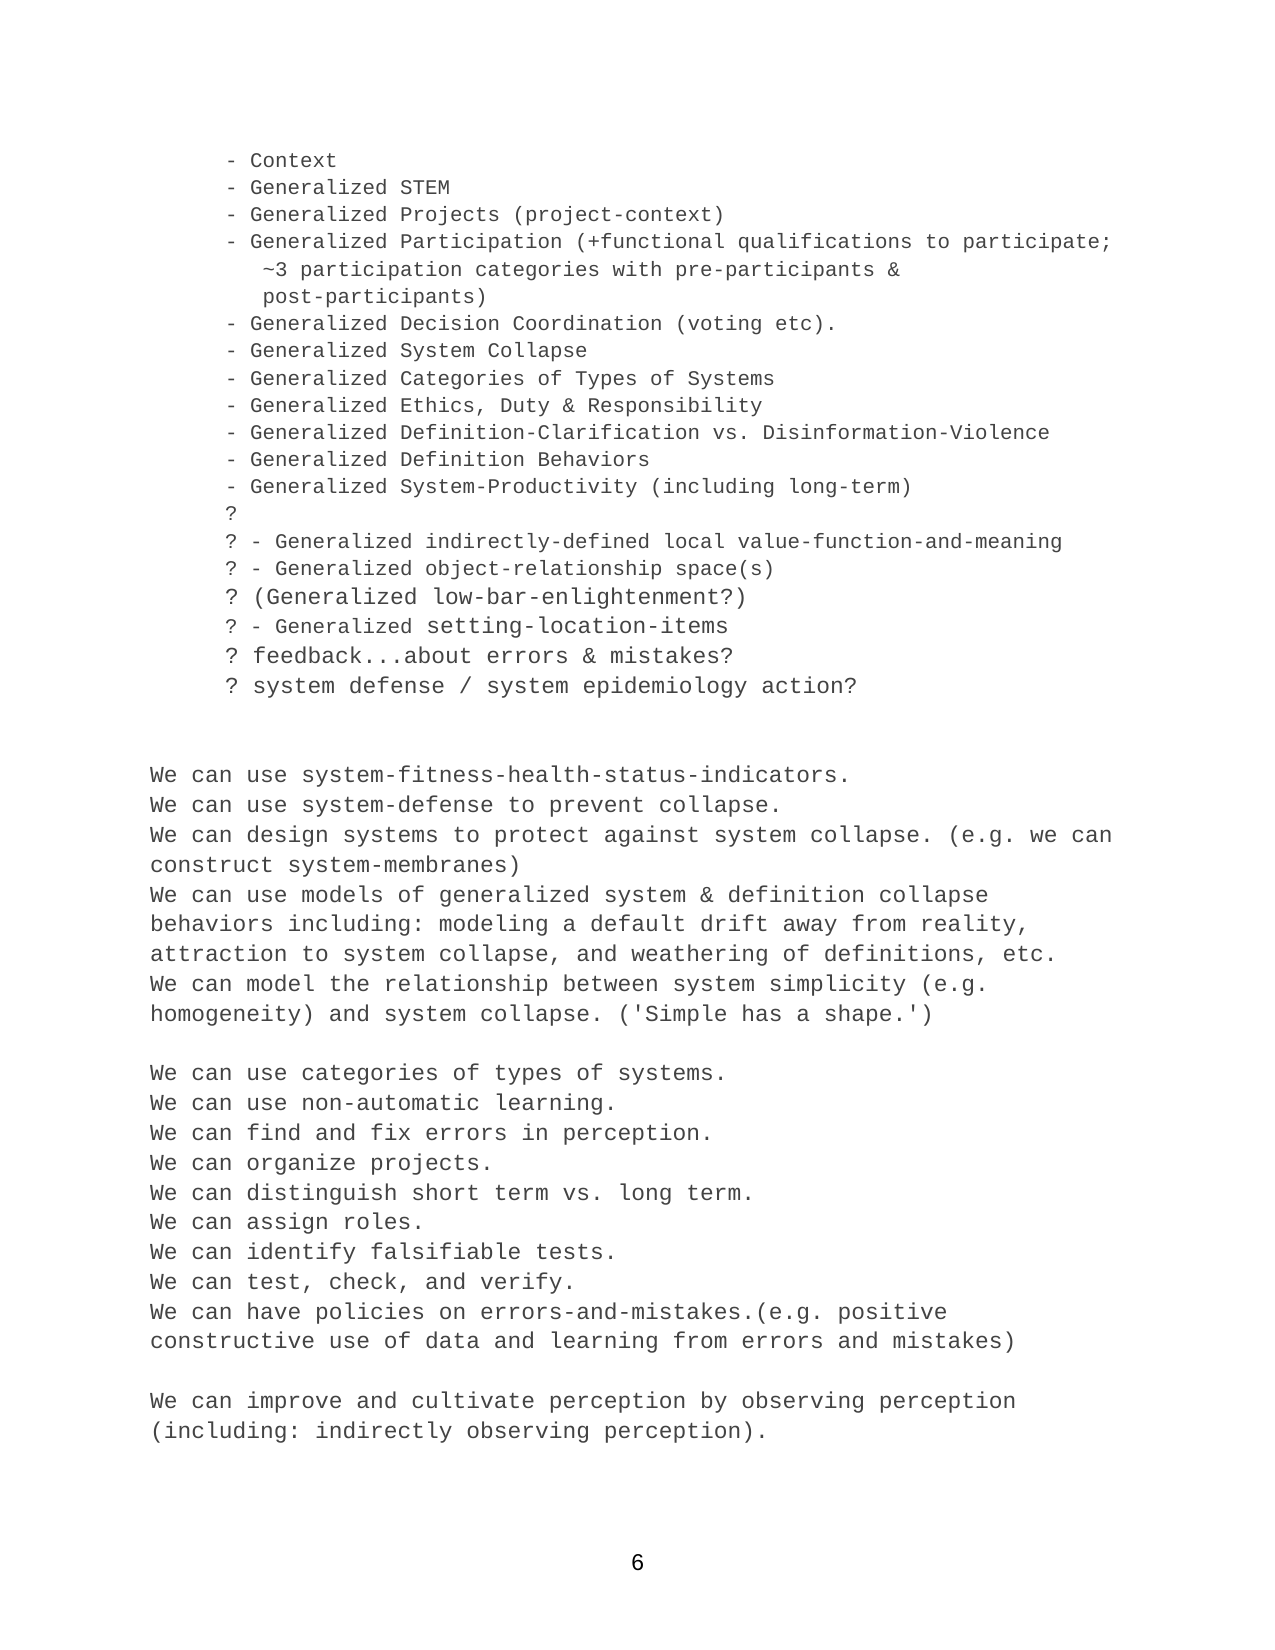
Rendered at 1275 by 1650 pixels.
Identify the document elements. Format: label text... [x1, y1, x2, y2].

text We can use categories of types of systems. [150, 1062, 1125, 1088]
text - Generalized System-Productivity (including long-term) [225, 476, 1125, 500]
text We can use non-automatic learning. [150, 1091, 1125, 1117]
text We can identify falsifiable tests. [150, 1240, 1125, 1266]
text - Generalized System Collapse [150, 340, 1125, 364]
text ? - Generalized object-relationship space(s) [225, 558, 1125, 581]
text We can use models of generalized system & definition collapse behaviors including: modeling a default drift away from reality, attraction to system collapse, and weathering of definitions, etc. [150, 883, 1125, 968]
text - Generalized STEM [150, 177, 1125, 201]
text We can find and fix errors in perception. [150, 1121, 1125, 1147]
text - Generalized Definition Behaviors [225, 449, 1125, 473]
text - Generalized Definition-Clarification vs. Disinformation-Violence [225, 422, 1125, 446]
text We can assign roles. [150, 1211, 1125, 1237]
text - Generalized Projects (project-context) [150, 204, 1125, 228]
text post-participants) [225, 286, 1125, 309]
text ? (Generalized low-bar-enlightenment?) [150, 585, 1125, 611]
text We can use system-fitness-health-status-indicators. [150, 764, 1125, 790]
text We can organize projects. [150, 1151, 1125, 1177]
text We can improve and cultivate perception by observing perception (including: indirectly observing perception). [150, 1389, 1125, 1445]
text We can distinguish short term vs. long term. [150, 1181, 1125, 1207]
text - Generalized Categories of Types of Systems [150, 367, 1125, 391]
text - Context [150, 150, 1125, 174]
text ? [225, 503, 1125, 527]
text ? feedback...about errors & mistakes? [150, 644, 1125, 671]
text We can design systems to protect against system collapse. (e.g. we can construct system-membranes) [150, 823, 1125, 879]
text - Generalized Ethics, Duty & Responsibility [150, 395, 1125, 418]
text We can test, check, and verify. [150, 1270, 1125, 1296]
text We can have policies on errors-and-mistakes.(e.g. positive constructive use of data and learning from errors and mistakes) [150, 1300, 1125, 1356]
text - Generalized Decision Coordination (voting etc). [150, 313, 1125, 337]
text ? - Generalized setting-location-items [150, 615, 1125, 641]
text - Generalized Participation (+functional qualifications to participate; [150, 232, 1125, 255]
text We can use system-defense to prevent collapse. [150, 793, 1125, 819]
text We can model the relationship between system simplicity (e.g. homogeneity) and system collapse. ('Simple has a shape.') [150, 972, 1125, 1028]
text ~3 participation categories with pre-participants & [225, 259, 1125, 282]
text ? system defense / system epidemiology action? [150, 674, 1125, 700]
text ? - Generalized indirectly-defined local value-function-and-meaning [225, 531, 1125, 554]
